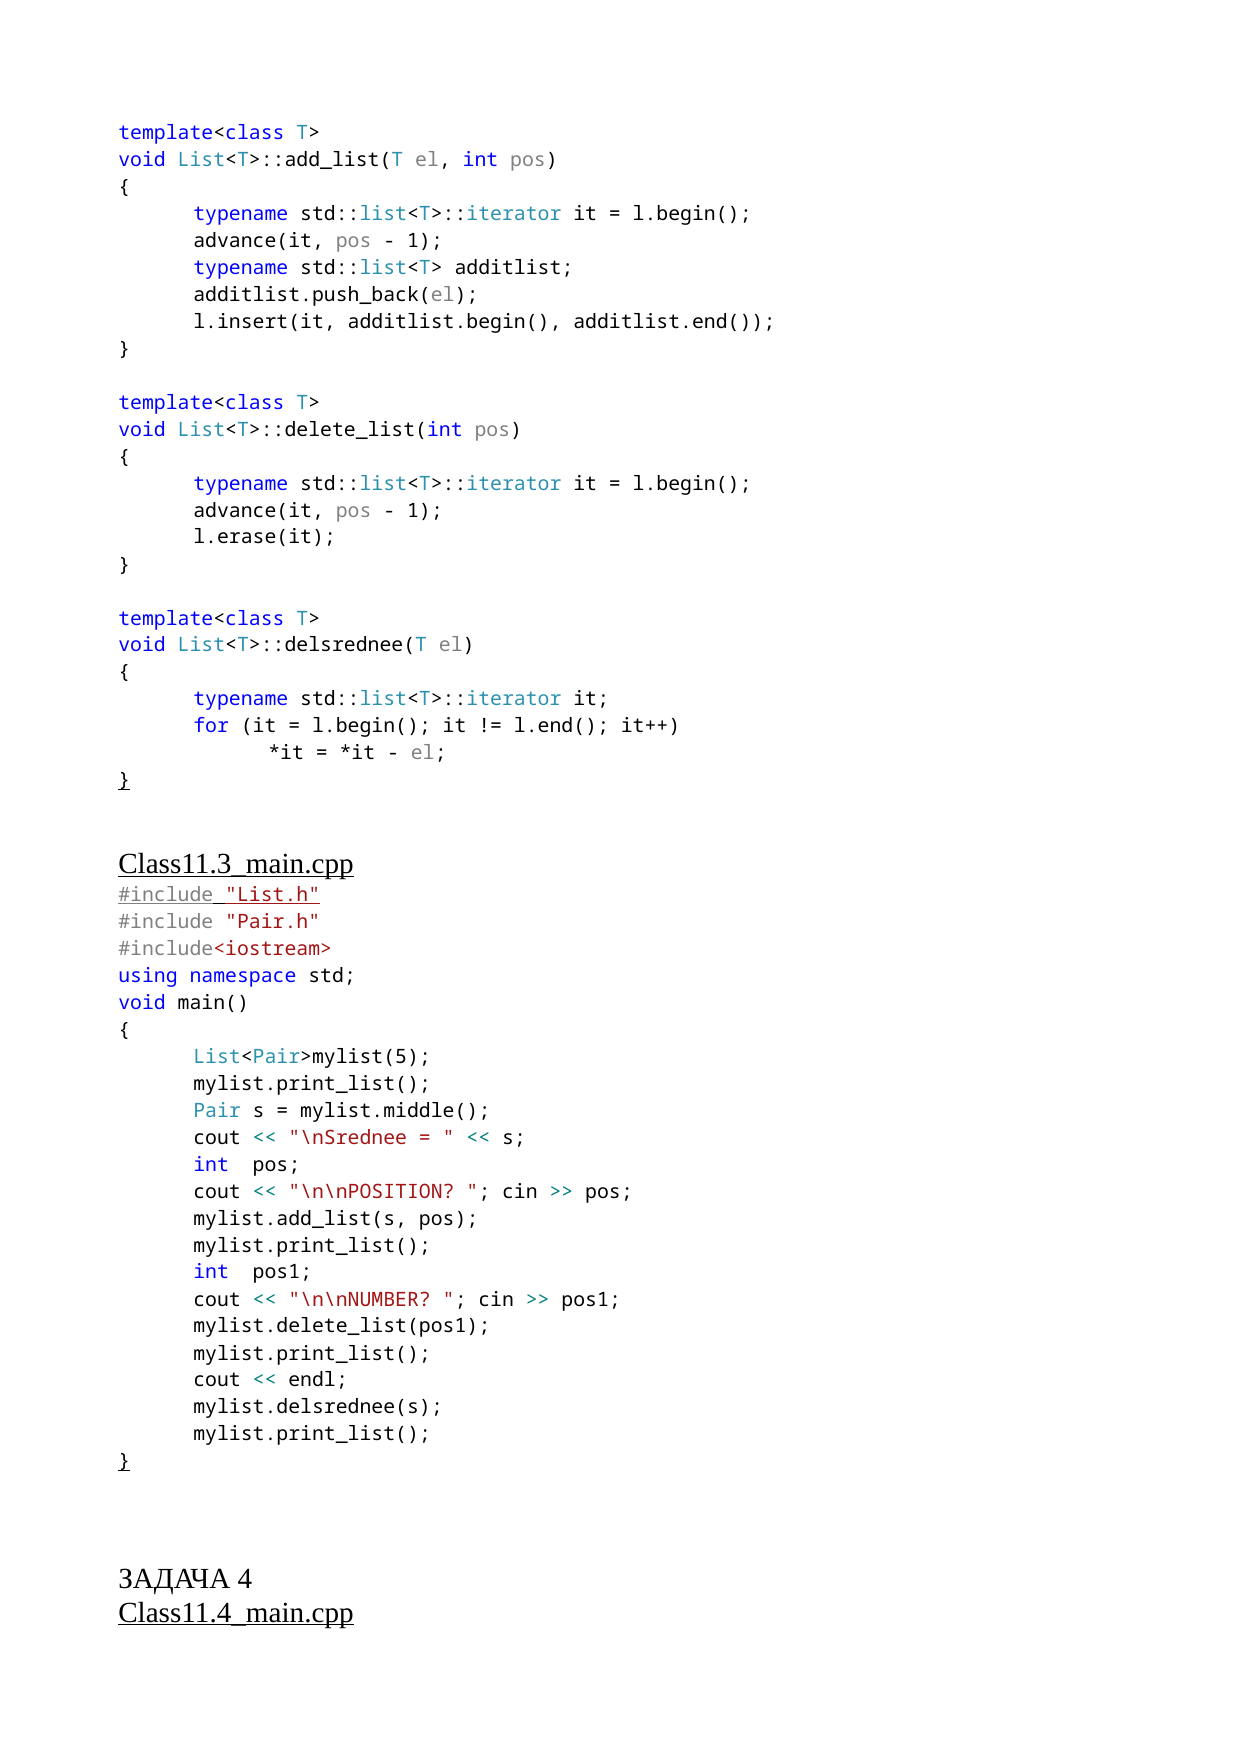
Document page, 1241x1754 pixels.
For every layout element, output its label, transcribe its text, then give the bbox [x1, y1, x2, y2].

text mylist.delsrednee(s); [118, 1393, 1122, 1420]
text { [118, 1015, 1122, 1042]
text int pos; [118, 1150, 1122, 1177]
text l.insert(it, additlist.begin(), additlist.end()); [118, 307, 1122, 334]
text Class11.4_main.cpp [118, 1595, 1122, 1628]
text template<class T> [118, 604, 1122, 631]
text void List<T>::add_list(T el, int pos) [118, 145, 1122, 172]
text ЗАДАЧА 4 [118, 1561, 1122, 1595]
text { [118, 172, 1122, 199]
text cout << "\nSrednee = " << s; [118, 1123, 1122, 1150]
text { [118, 658, 1122, 685]
text { [118, 442, 1122, 469]
text advance(it, pos - 1); [118, 496, 1122, 523]
text l.erase(it); [118, 523, 1122, 550]
text cout << endl; [118, 1366, 1122, 1393]
text using namespace std; [118, 961, 1122, 988]
text Class11.3_main.cpp [118, 847, 1122, 880]
text mylist.print_list(); [118, 1069, 1122, 1096]
text void List<T>::delsrednee(T el) [118, 631, 1122, 658]
text advance(it, pos - 1); [118, 226, 1122, 253]
text typename std::list<T>::iterator it = l.begin(); [118, 469, 1122, 496]
text typename std::list<T>::iterator it = l.begin(); [118, 199, 1122, 226]
text mylist.print_list(); [118, 1339, 1122, 1366]
text template<class T> [118, 388, 1122, 415]
text Pair s = mylist.middle(); [118, 1096, 1122, 1123]
text *it = *it - el; [118, 739, 1122, 766]
text for (it = l.begin(); it != l.end(); it++) [118, 712, 1122, 739]
text } [118, 334, 1122, 361]
text additlist.push_back(el); [118, 280, 1122, 307]
text void List<T>::delete_list(int pos) [118, 415, 1122, 442]
text } [118, 766, 1122, 793]
text template<class T> [118, 118, 1122, 145]
text #include "Pair.h" [118, 907, 1122, 934]
text List<Pair>mylist(5); [118, 1042, 1122, 1069]
text mylist.print_list(); [118, 1420, 1122, 1447]
text cout << "\n\nPOSITION? "; cin >> pos; [118, 1177, 1122, 1204]
text mylist.add_list(s, pos); [118, 1204, 1122, 1231]
text void main() [118, 988, 1122, 1015]
text mylist.delete_list(pos1); [118, 1312, 1122, 1339]
text cout << "\n\nNUMBER? "; cin >> pos1; [118, 1285, 1122, 1312]
text typename std::list<T> additlist; [118, 253, 1122, 280]
text int pos1; [118, 1258, 1122, 1285]
text mylist.print_list(); [118, 1231, 1122, 1258]
text #include<iostream> [118, 934, 1122, 961]
text #include "List.h" [118, 880, 1122, 907]
text typename std::list<T>::iterator it; [118, 685, 1122, 712]
text } [118, 1447, 1122, 1474]
text } [118, 550, 1122, 577]
